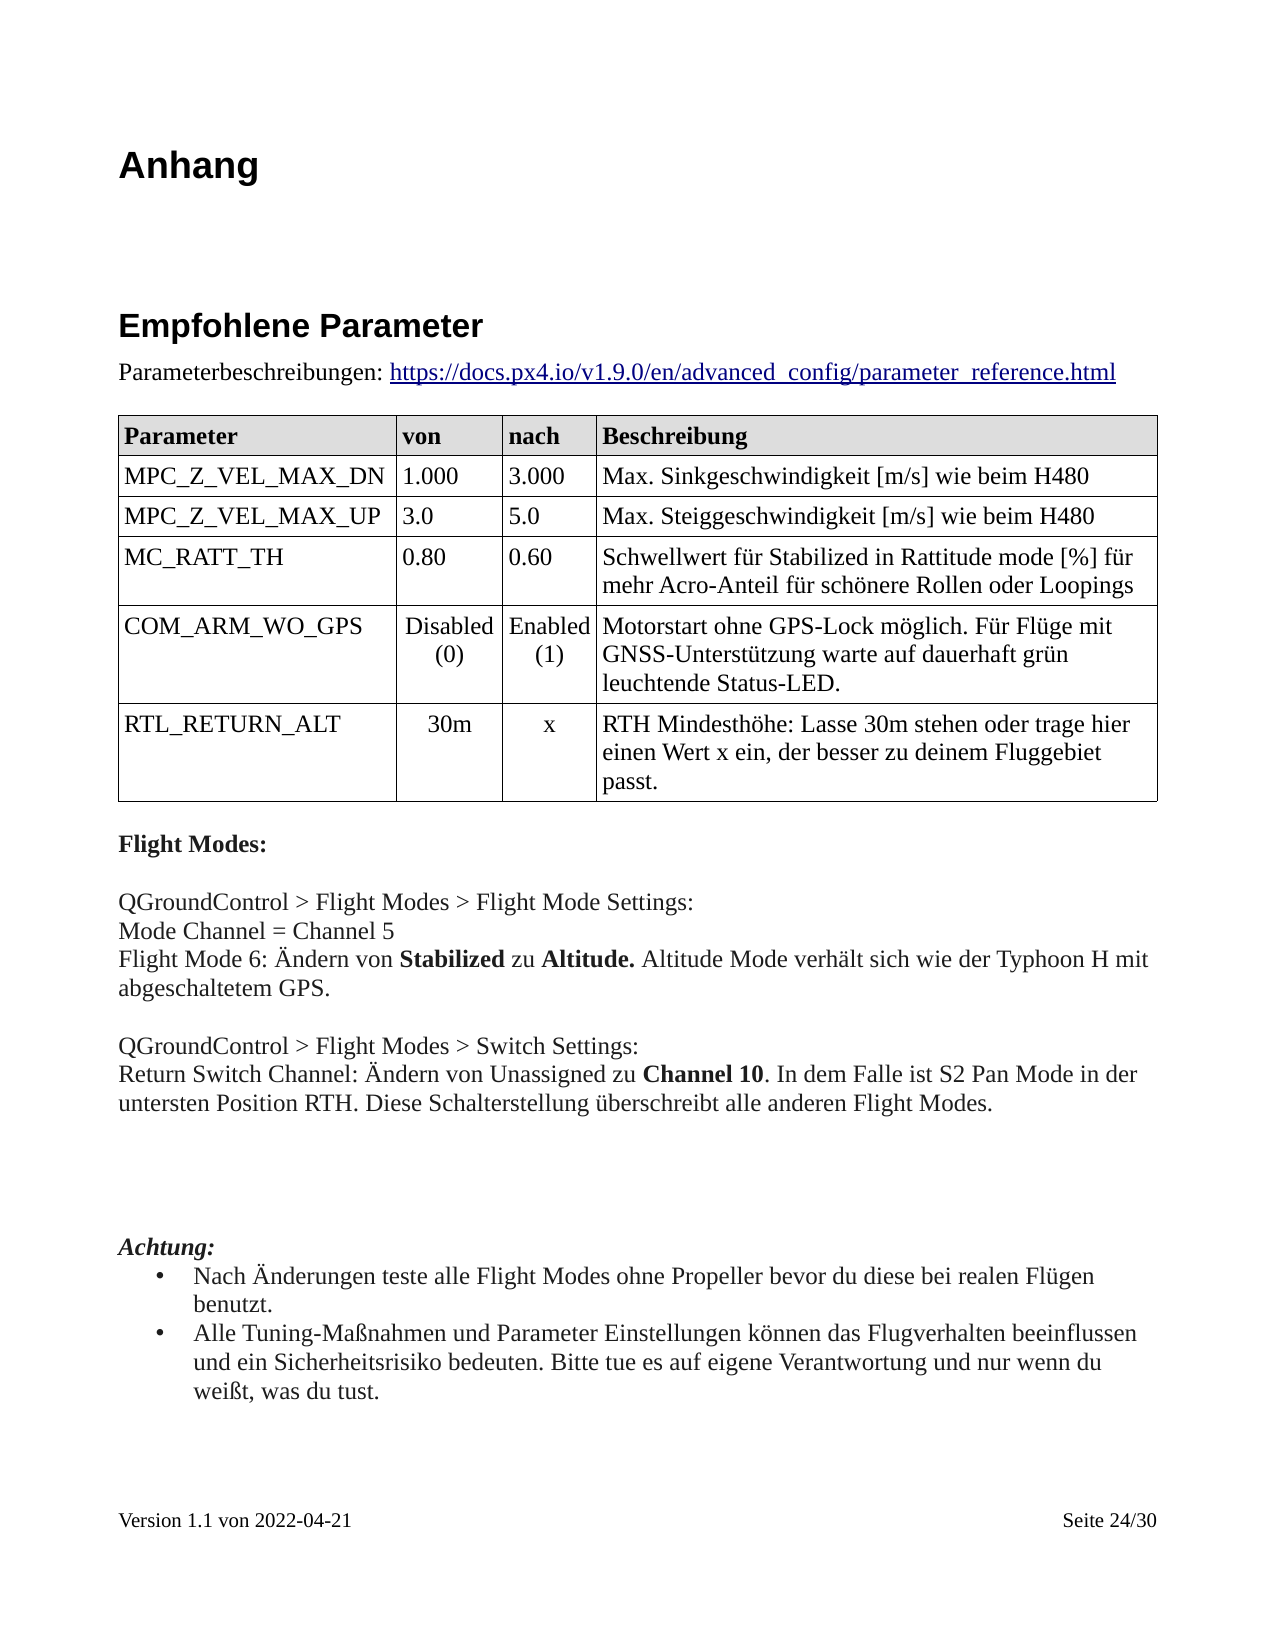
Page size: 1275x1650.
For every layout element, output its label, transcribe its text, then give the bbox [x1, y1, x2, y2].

text Return Switch Channel: Ändern von Unassigned zu Channel 10. In dem Falle ist S2 Pan Mode in der untersten Position RTH. Diese Schalterstellung überschreibt alle anderen Flight Modes. [118, 1059, 1157, 1117]
table_cell Max. Steiggeschwindigkeit [m/s] wie beim H480 [597, 497, 1157, 536]
text QGroundControl > Flight Modes > Flight Mode Settings: [118, 887, 1157, 916]
table_cell Max. Sinkgeschwindigkeit [m/s] wie beim H480 [597, 456, 1157, 496]
table_cell 5.0 [503, 497, 596, 536]
table_cell 1.000 [397, 456, 502, 496]
list Alle Tuning-Maßnahmen und Parameter Einstellungen können das Flugverhalten beeinflussen und ein Sicherheitsrisiko bedeuten. Bitte tue es auf eigene Verantwortung und nur wenn du weißt, was du tust. [156, 1318, 1157, 1404]
table_cell 0.60 [503, 537, 596, 605]
table_cell COM_ARM_WO_GPS [119, 606, 396, 703]
table_cell Disabled (0) [397, 606, 502, 703]
table_cell RTH Mindesthöhe: Lasse 30m stehen oder trage hier einen Wert x ein, der besser zu deinem Fluggebiet passt. [597, 704, 1157, 801]
subtitle Anhang [118, 143, 1157, 187]
subtitle Empfohlene Parameter [118, 306, 1157, 345]
table_cell MC_RATT_TH [119, 537, 396, 605]
table_cell 3.000 [503, 456, 596, 496]
text Mode Channel = Channel 5 [118, 916, 1157, 944]
table_cell Schwellwert für Stabilized in Rattitude mode [%] für mehr Acro-Anteil für schönere Rollen oder Loopings [597, 537, 1157, 605]
table_cell 30m [397, 704, 502, 801]
table_header von [397, 416, 502, 455]
table_header Beschreibung [597, 416, 1157, 455]
table_header Parameter [119, 416, 396, 455]
text QGroundControl > Flight Modes > Switch Settings: [118, 1031, 1157, 1059]
list Nach Änderungen teste alle Flight Modes ohne Propeller bevor du diese bei realen Flügen benutzt. [156, 1261, 1157, 1318]
table_header nach [503, 416, 596, 455]
text Flight Mode 6: Ändern von Stabilized zu Altitude. Altitude Mode verhält sich wie der Typhoon H mit abgeschaltetem GPS. [118, 944, 1157, 1002]
text Achtung: [118, 1232, 1157, 1261]
table_cell Motorstart ohne GPS-Lock möglich. Für Flüge mit GNSS-Unterstützung warte auf dauerhaft grün leuchtende Status-LED. [597, 606, 1157, 703]
table_cell x [503, 704, 596, 801]
text Parameterbeschreibungen: https://docs.px4.io/v1.9.0/en/advanced_config/parameter_reference.html [118, 357, 1157, 386]
table_cell MPC_Z_VEL_MAX_DN [119, 456, 396, 496]
table_cell 3.0 [397, 497, 502, 536]
text Flight Modes: [118, 829, 1157, 858]
table_cell 0.80 [397, 537, 502, 605]
table_cell MPC_Z_VEL_MAX_UP [119, 497, 396, 536]
table_cell Enabled (1) [503, 606, 596, 703]
table_cell RTL_RETURN_ALT [119, 704, 396, 801]
